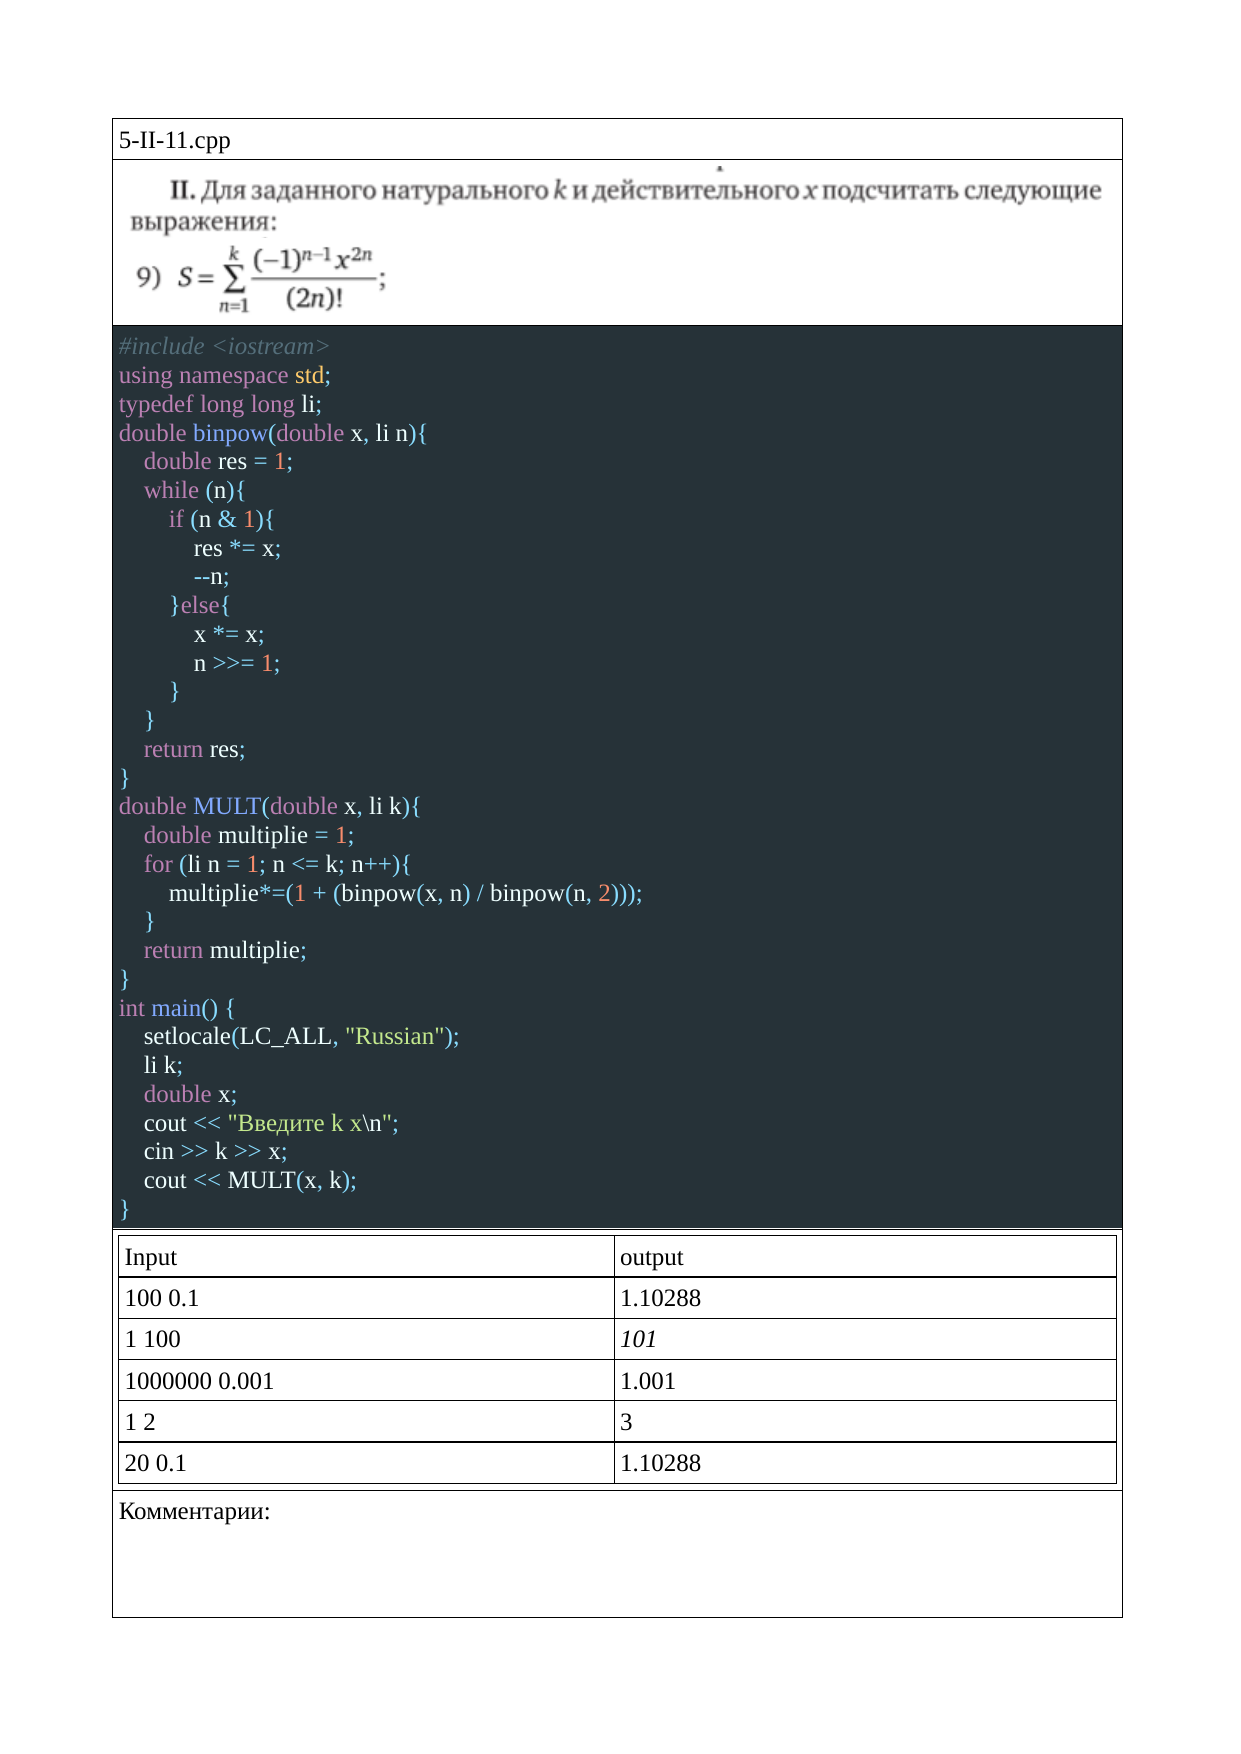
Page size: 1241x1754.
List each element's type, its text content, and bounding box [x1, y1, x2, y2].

table_cell 1.001 [615, 1360, 1116, 1400]
table_header output [615, 1236, 1116, 1276]
table_cell [113, 160, 1122, 325]
table_header 5-II-11.cpp [113, 119, 1122, 159]
table_cell Комментарии: [113, 1491, 1122, 1617]
table_header Input [119, 1236, 614, 1276]
picture [118, 166, 1117, 322]
table_cell [113, 1230, 1122, 1489]
table_cell 3 [615, 1401, 1116, 1441]
table_cell 100 0.1 [119, 1278, 614, 1318]
table_cell 1000000 0.001 [119, 1360, 614, 1400]
table_cell 20 0.1 [119, 1443, 614, 1483]
table_cell 1 2 [119, 1401, 614, 1441]
table_cell 101 [615, 1319, 1116, 1359]
table_cell 1.10288 [615, 1443, 1116, 1483]
table_cell 1.10288 [615, 1278, 1116, 1318]
table_cell 1 100 [119, 1319, 614, 1359]
table_cell #include <iostream> using namespace std; typedef long long li; double binpow(double x, li n){ double res = 1; while (n){ if (n & 1){ res *= x; --n; }else{ x *= x; n >>= 1; } } return res; } double MULT(double x, li k){ double multiplie = 1; for (li n = 1; n <= k; n++){ multiplie*=(1 + (binpow(x, n) / binpow(n, 2))); } return multiplie; } int main() { setlocale(LC_ALL, "Russian"); li k; double x; cout << "Введите k x\n"; cin >> k >> x; cout << MULT(x, k); } [113, 326, 1122, 1228]
